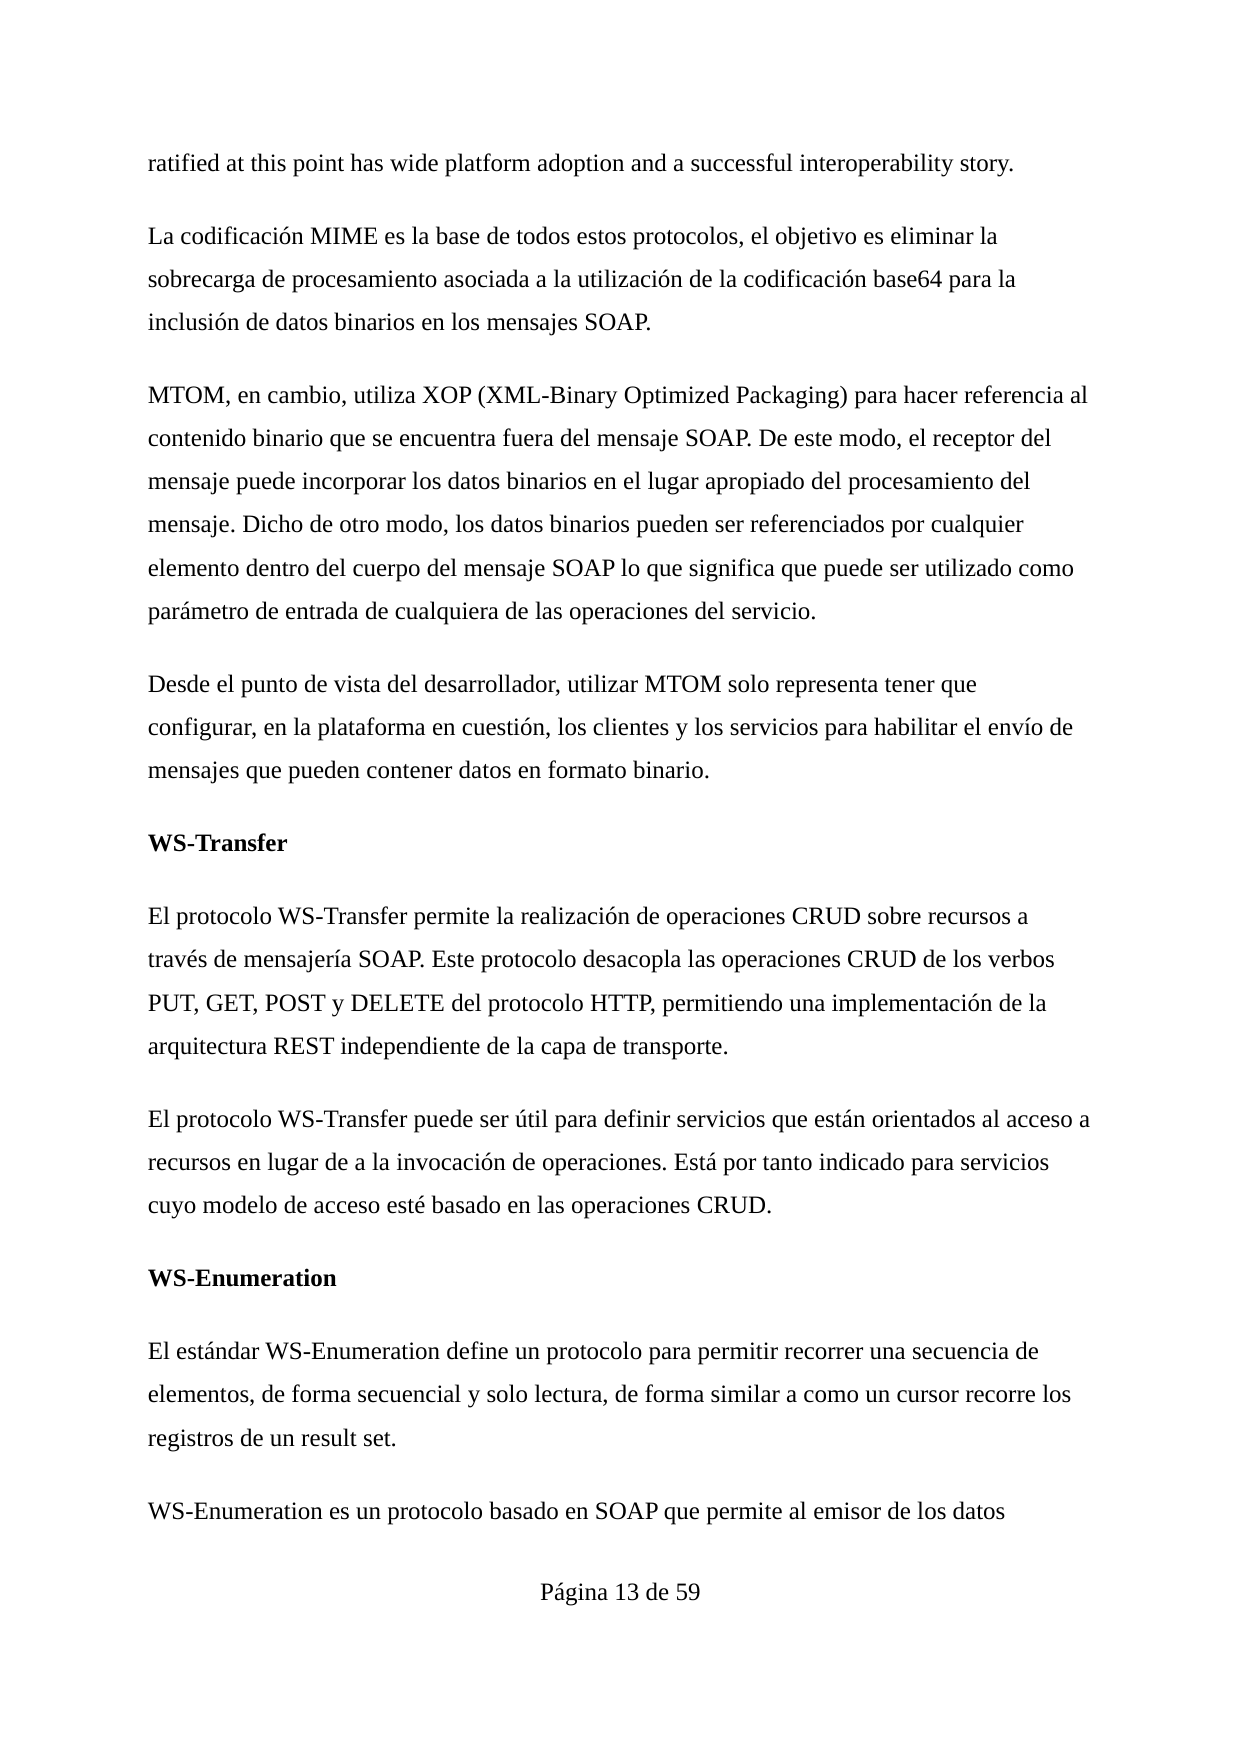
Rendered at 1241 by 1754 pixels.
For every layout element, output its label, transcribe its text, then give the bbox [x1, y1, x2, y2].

text WS-Enumeration [148, 1263, 1093, 1292]
text WS-Transfer [148, 828, 1093, 857]
text Desde el punto de vista del desarrollador, utilizar MTOM solo representa tener que configurar, en la plataforma en cuestión, los clientes y los servicios para habilitar el envío de mensajes que pueden contener datos en formato binario. [148, 669, 1093, 784]
text El estándar WS-Enumeration define un protocolo para permitir recorrer una secuencia de elementos, de forma secuencial y solo lectura, de forma similar a como un cursor recorre los registros de un result set. [148, 1336, 1093, 1451]
text El protocolo WS-Transfer puede ser útil para definir servicios que están orientados al acceso a recursos en lugar de a la invocación de operaciones. Está por tanto indicado para servicios cuyo modelo de acceso esté basado en las operaciones CRUD. [148, 1104, 1093, 1219]
text El protocolo WS-Transfer permite la realización de operaciones CRUD sobre recursos a través de mensajería SOAP. Este protocolo desacopla las operaciones CRUD de los verbos PUT, GET, POST y DELETE del protocolo HTTP, permitiendo una implementación de la arquitectura REST independiente de la capa de transporte. [148, 901, 1093, 1059]
text WS-Enumeration es un protocolo basado en SOAP que permite al emisor de los datos [148, 1496, 1093, 1524]
text La codificación MIME es la base de todos estos protocolos, el objetivo es eliminar la sobrecarga de procesamiento asociada a la utilización de la codificación base64 para la inclusión de datos binarios en los mensajes SOAP. [148, 221, 1093, 336]
text ratified at this point has wide platform adoption and a successful interoperability story. [148, 148, 1093, 176]
text MTOM, en cambio, utiliza XOP (XML-Binary Optimized Packaging) para hacer referencia al contenido binario que se encuentra fuera del mensaje SOAP. De este modo, el receptor del mensaje puede incorporar los datos binarios en el lugar apropiado del procesamiento del mensaje. Dicho de otro modo, los datos binarios pueden ser referenciados por cualquier elemento dentro del cuerpo del mensaje SOAP lo que significa que puede ser utilizado como parámetro de entrada de cualquiera de las operaciones del servicio. [148, 380, 1093, 624]
